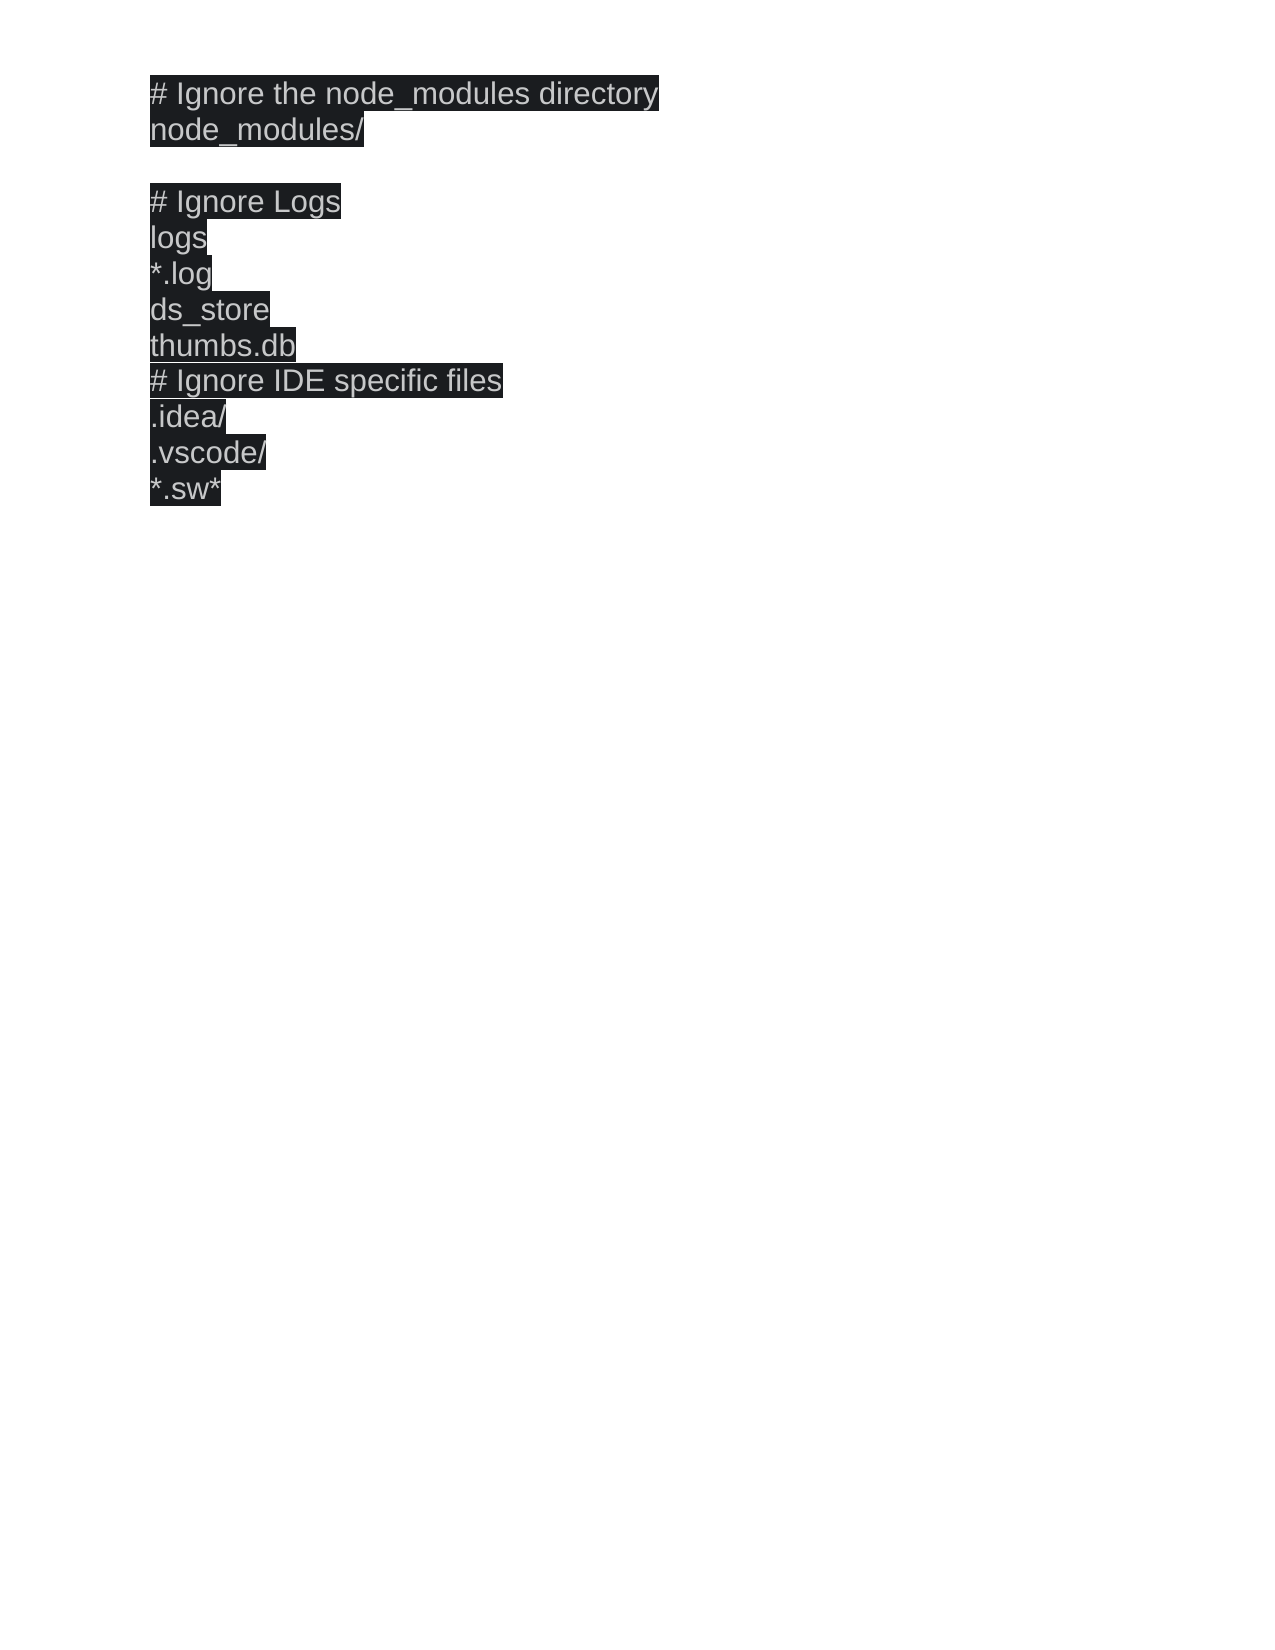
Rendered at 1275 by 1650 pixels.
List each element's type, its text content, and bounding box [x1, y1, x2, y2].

text # Ignore Logs [150, 183, 1125, 219]
text node_modules/ [150, 111, 1125, 147]
text *.sw* [150, 470, 1125, 506]
text ds_store [150, 291, 1125, 327]
text logs [150, 219, 1125, 255]
text .vscode/ [150, 434, 1125, 470]
text *.log [150, 255, 1125, 291]
text # Ignore IDE specific files [150, 362, 1125, 398]
text # Ignore the node_modules directory [150, 75, 1125, 111]
text .idea/ [150, 398, 1125, 434]
text thumbs.db [150, 327, 1125, 362]
